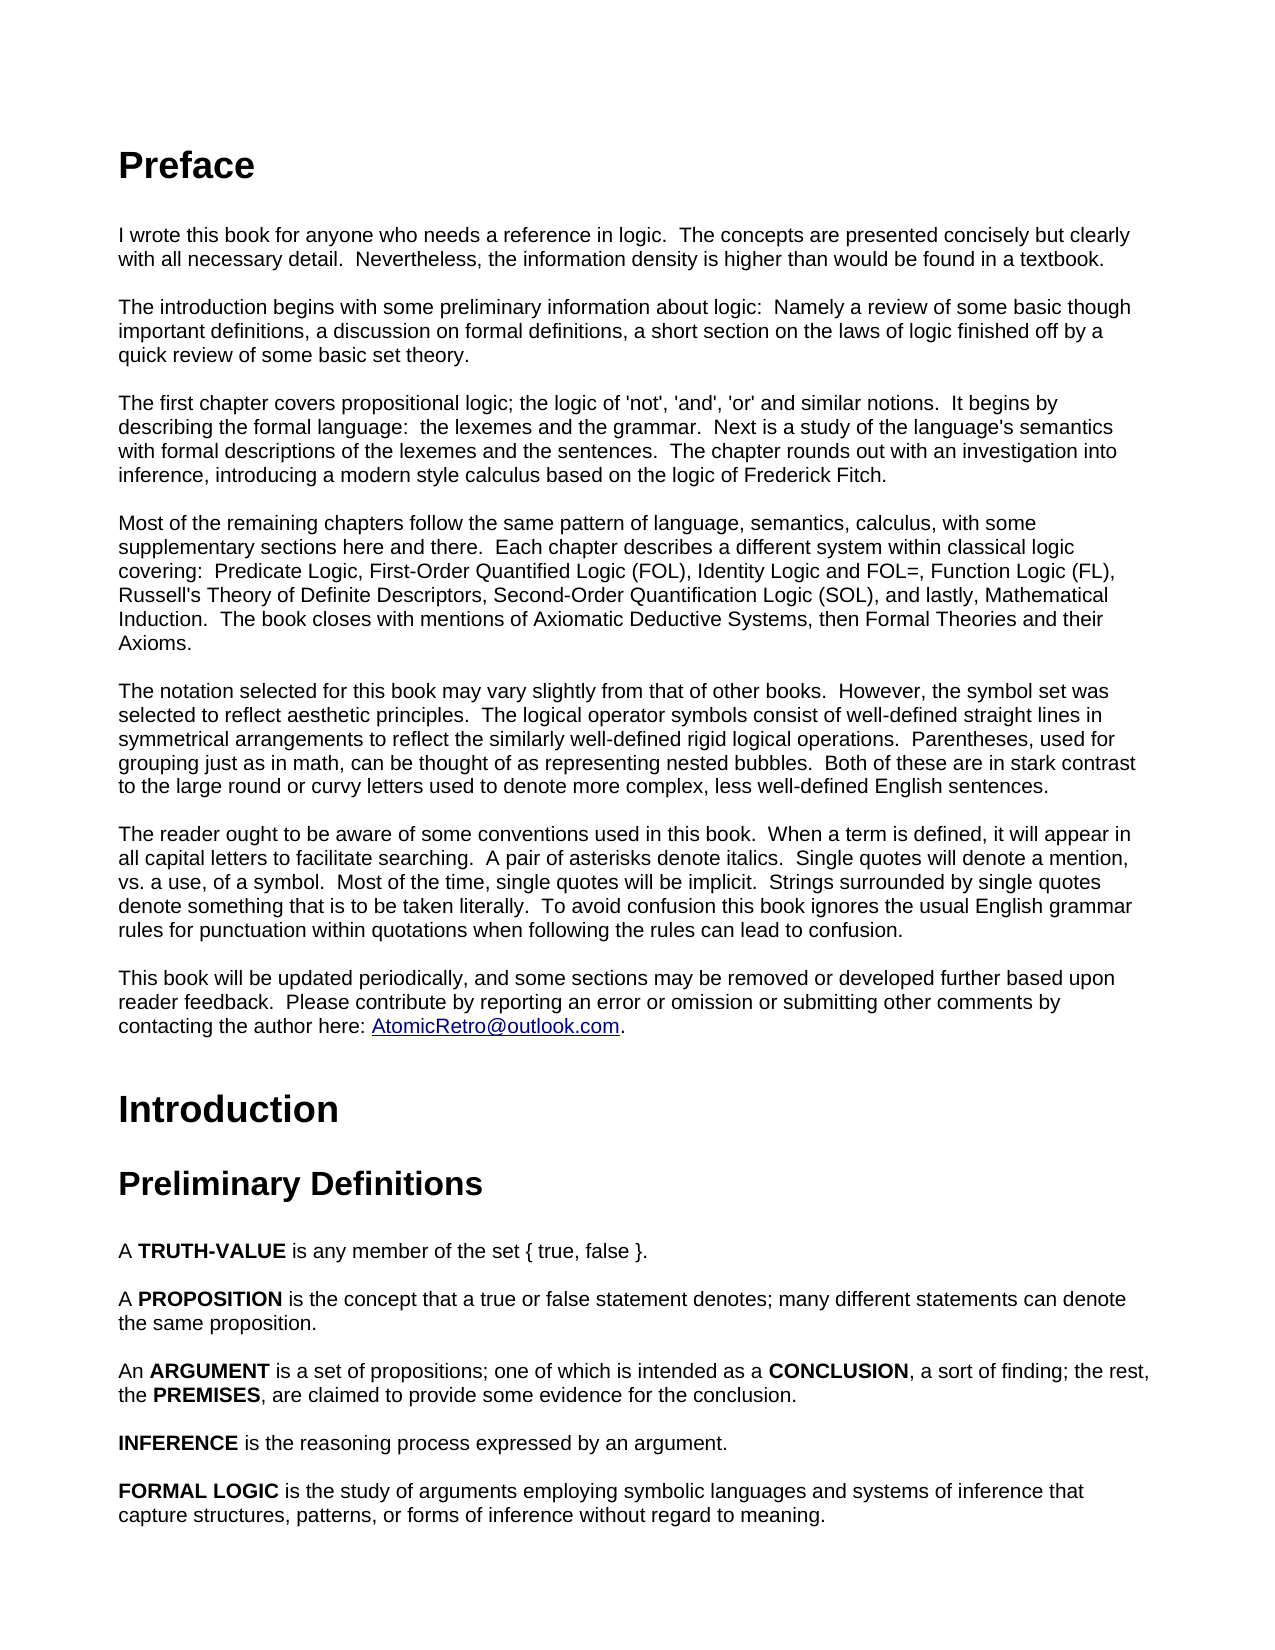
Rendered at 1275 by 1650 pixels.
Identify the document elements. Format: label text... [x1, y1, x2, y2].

text The first chapter covers propositional logic; the logic of 'not', 'and', 'or' and similar notions. It begins by describing the formal language: the lexemes and the grammar. Next is a study of the language's semantics with formal descriptions of the lexemes and the sentences. The chapter rounds out with an investigation into inference, introducing a modern style calculus based on the logic of Frederick Fitch. [118, 391, 1157, 487]
text I wrote this book for anyone who needs a reference in logic. The concepts are presented concisely but clearly with all necessary detail. Nevertheless, the information density is higher than would be found in a textbook. [118, 223, 1157, 271]
text The introduction begins with some preliminary information about logic: Namely a review of some basic though important definitions, a discussion on formal definitions, a short section on the laws of logic finished off by a quick review of some basic set theory. [118, 295, 1157, 367]
text The notation selected for this book may vary slightly from that of other books. However, the symbol set was selected to reflect aesthetic principles. The logical operator symbols consist of well-defined straight lines in symmetrical arrangements to reflect the similarly well-defined rigid logical operations. Parentheses, used for grouping just as in math, can be thought of as representing nested bubbles. Both of these are in stark contrast to the large round or curvy letters used to denote more complex, less well-defined English sentences. [118, 678, 1157, 798]
text Most of the remaining chapters follow the same pattern of language, semantics, calculus, with some supplementary sections here and there. Each chapter describes a different system within classical logic covering: Predicate Logic, First-Order Quantified Logic (FOL), Identity Logic and FOL=, Function Logic (FL), Russell's Theory of Definite Descriptors, Second-Order Quantification Logic (SOL), and lastly, Mathematical Induction. The book closes with mentions of Axiomatic Deductive Systems, then Formal Theories and their Axioms. [118, 511, 1157, 654]
text This book will be updated periodically, and some sections may be removed or developed further based upon reader feedback. Please contribute by reporting an error or omission or submitting other comments by contacting the author here: AtomicRetro@outlook.com. [118, 966, 1157, 1038]
text An ARGUMENT is a set of propositions; one of which is intended as a CONCLUSION, a sort of finding; the rest, the PREMISES, are claimed to provide some evidence for the conclusion. [118, 1359, 1157, 1407]
text A TRUTH-VALUE is any member of the set { true, false }. [118, 1239, 1157, 1263]
text A PROPOSITION is the concept that a true or false statement denotes; many different statements can denote the same proposition. [118, 1287, 1157, 1335]
text The reader ought to be aware of some conventions used in this book. When a term is defined, it will appear in all capital letters to facilitate searching. A pair of asterisks denote italics. Single quotes will denote a mention, vs. a use, of a symbol. Most of the time, single quotes will be implicit. Strings surrounded by single quotes denote something that is to be taken literally. To avoid confusion this book ignores the usual English grammar rules for punctuation within quotations when following the rules can lead to confusion. [118, 822, 1157, 942]
subtitle Preliminary Definitions [118, 1164, 1157, 1202]
text INFERENCE is the reasoning process expressed by an argument. [118, 1431, 1157, 1454]
subtitle Preface [118, 143, 1157, 187]
subtitle Introduction [118, 1087, 1157, 1130]
text FORMAL LOGIC is the study of arguments employing symbolic languages and systems of inference that capture structures, patterns, or forms of inference without regard to meaning. [118, 1478, 1157, 1526]
